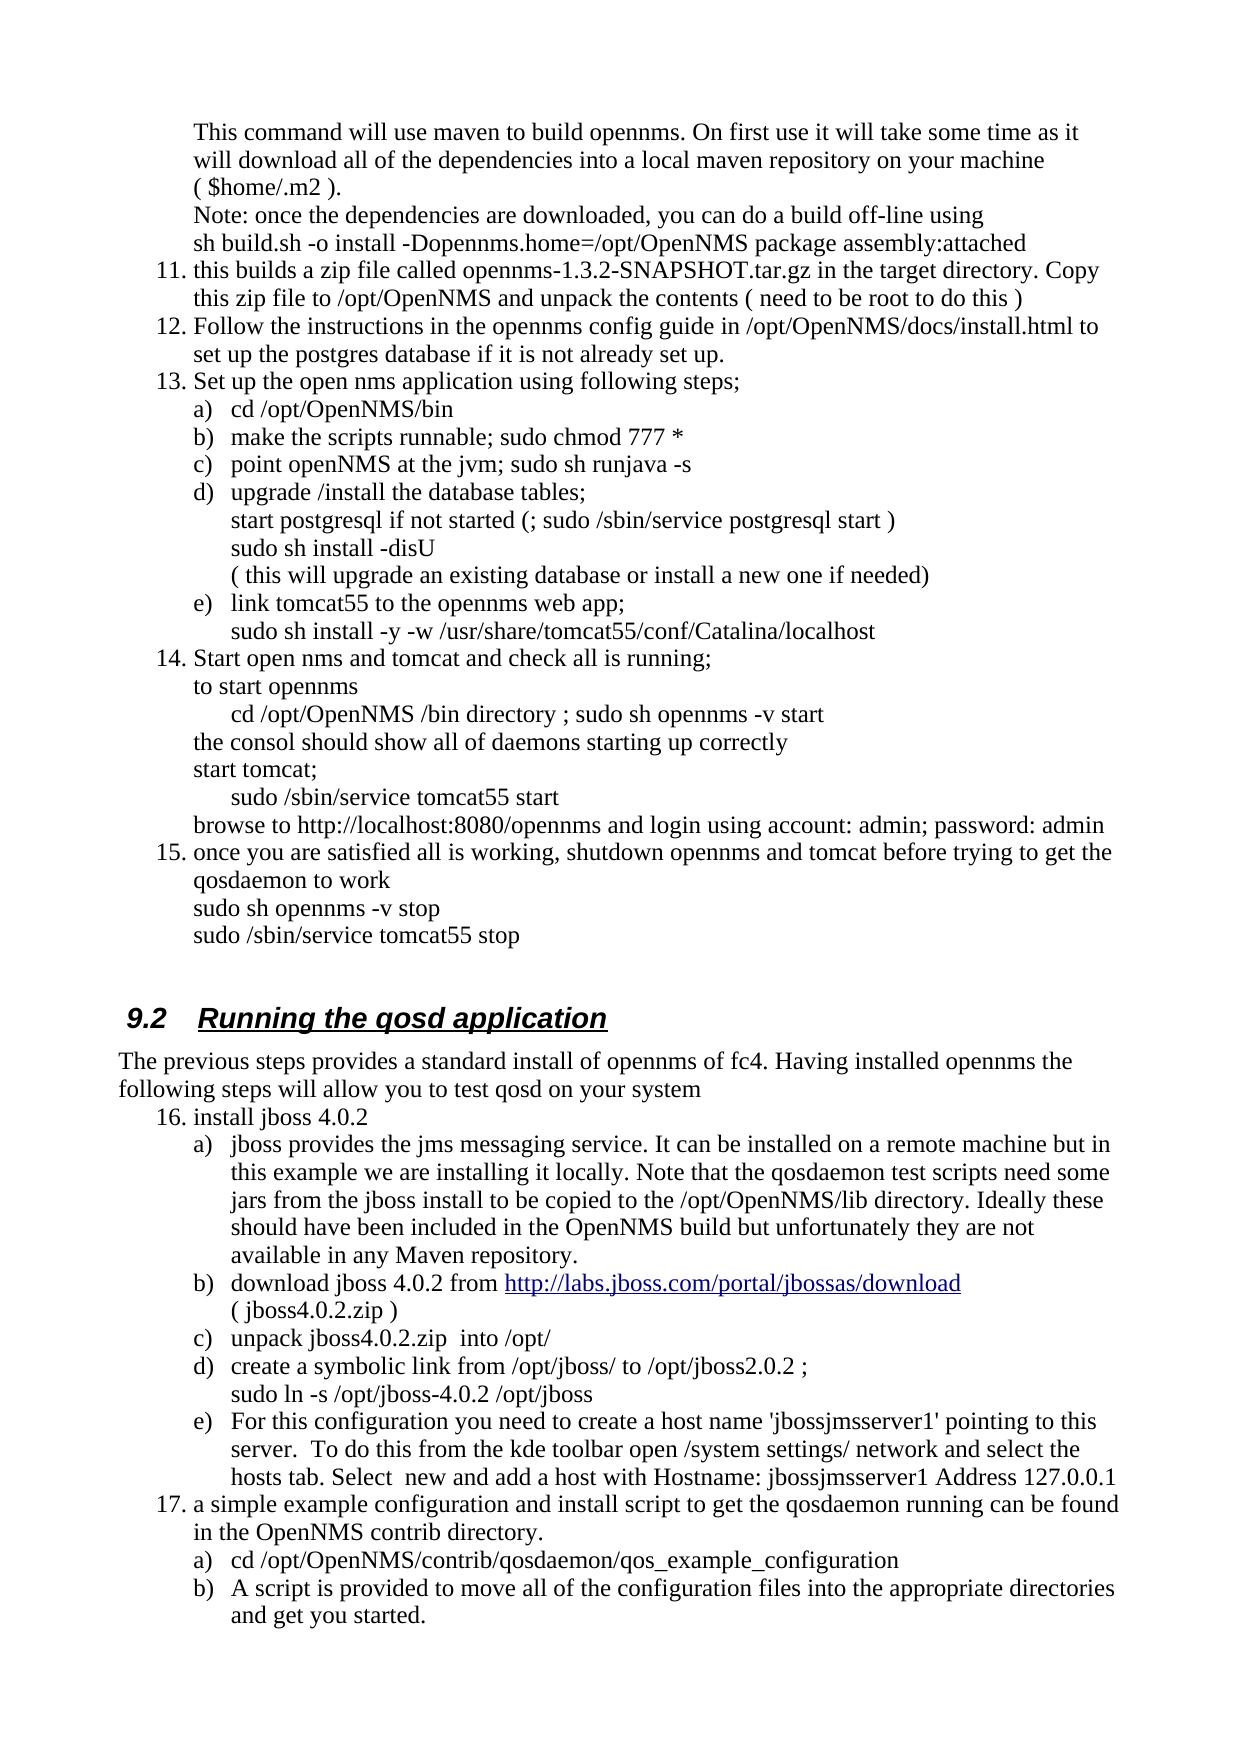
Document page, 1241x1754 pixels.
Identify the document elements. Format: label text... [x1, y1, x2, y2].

list to start opennms [156, 672, 1122, 700]
list link tomcat55 to the opennms web app; [193, 589, 1122, 617]
list sudo ln -s /opt/jboss-4.0.2 /opt/jboss [193, 1380, 1122, 1407]
list download jboss 4.0.2 from http://labs.jboss.com/portal/jbossas/download ( jboss4.0.2.zip ) [193, 1269, 1122, 1324]
list start postgresql if not started (; sudo /sbin/service postgresql start ) [193, 506, 1122, 534]
list sudo sh install -y -w /usr/share/tomcat55/conf/Catalina/localhost [193, 617, 1122, 644]
list cd /opt/OpenNMS/contrib/qosdaemon/qos_example_configuration [193, 1546, 1122, 1574]
subtitle Running the qosd application [118, 1002, 1122, 1035]
list unpack jboss4.0.2.zip into /opt/ [193, 1324, 1122, 1352]
list sh build.sh -o install -Dopennms.home=/opt/OpenNMS package assembly:attached [156, 229, 1122, 257]
list point openNMS at the jvm; sudo sh runjava -s [193, 451, 1122, 478]
list jboss provides the jms messaging service. It can be installed on a remote machine but in this example we are installing it locally. Note that the qosdaemon test scripts need some jars from the jboss install to be copied to the /opt/OpenNMS/lib directory. Ideally these should have been included in the OpenNMS build but unfortunately they are not available in any Maven repository. [193, 1130, 1122, 1269]
list Set up the open nms application using following steps; [156, 367, 1122, 395]
list Follow the instructions in the opennms config guide in /opt/OpenNMS/docs/install.html to set up the postgres database if it is not already set up. [156, 312, 1122, 367]
list once you are satisfied all is working, shutdown opennms and tomcat before trying to get the qosdaemon to work [156, 838, 1122, 894]
list make the scripts runnable; sudo chmod 777 * [193, 423, 1122, 451]
list upgrade /install the database tables; [193, 478, 1122, 506]
list cd /opt/OpenNMS/bin [193, 395, 1122, 423]
list sudo /sbin/service tomcat55 stop [156, 922, 1122, 949]
list Start open nms and tomcat and check all is running; [156, 644, 1122, 672]
list sudo /sbin/service tomcat55 start [193, 783, 1122, 811]
list A script is provided to move all of the configuration files into the appropriate directories and get you started. [193, 1574, 1122, 1629]
list This command will use maven to build opennms. On first use it will take some time as it will download all of the dependencies into a local maven repository on your machine ( $home/.m2 ). [156, 118, 1122, 201]
list create a symbolic link from /opt/jboss/ to /opt/jboss2.0.2 ; [193, 1352, 1122, 1380]
list For this configuration you need to create a host name 'jbossjmsserver1' pointing to this server. To do this from the kde toolbar open /system settings/ network and select the hosts tab. Select new and add a host with Hostname: jbossjmsserver1 Address 127.0.0.1 [193, 1407, 1122, 1491]
list Note: once the dependencies are downloaded, you can do a build off-line using [156, 201, 1122, 229]
list sudo sh opennms -v stop [156, 894, 1122, 922]
list a simple example configuration and install script to get the qosdaemon running can be found in the OpenNMS contrib directory. [156, 1491, 1122, 1546]
text The previous steps provides a standard install of opennms of fc4. Having installed opennms the following steps will allow you to test qosd on your system [118, 1047, 1122, 1103]
list ( this will upgrade an existing database or install a new one if needed) [193, 561, 1122, 589]
list the consol should show all of daemons starting up correctly [156, 728, 1122, 755]
list start tomcat; [156, 755, 1122, 783]
list browse to http://localhost:8080/opennms and login using account: admin; password: admin [156, 811, 1122, 838]
list sudo sh install -disU [193, 534, 1122, 561]
list install jboss 4.0.2 [156, 1103, 1122, 1130]
list this builds a zip file called opennms-1.3.2-SNAPSHOT.tar.gz in the target directory. Copy this zip file to /opt/OpenNMS and unpack the contents ( need to be root to do this ) [156, 257, 1122, 312]
list cd /opt/OpenNMS /bin directory ; sudo sh opennms -v start [193, 700, 1122, 728]
